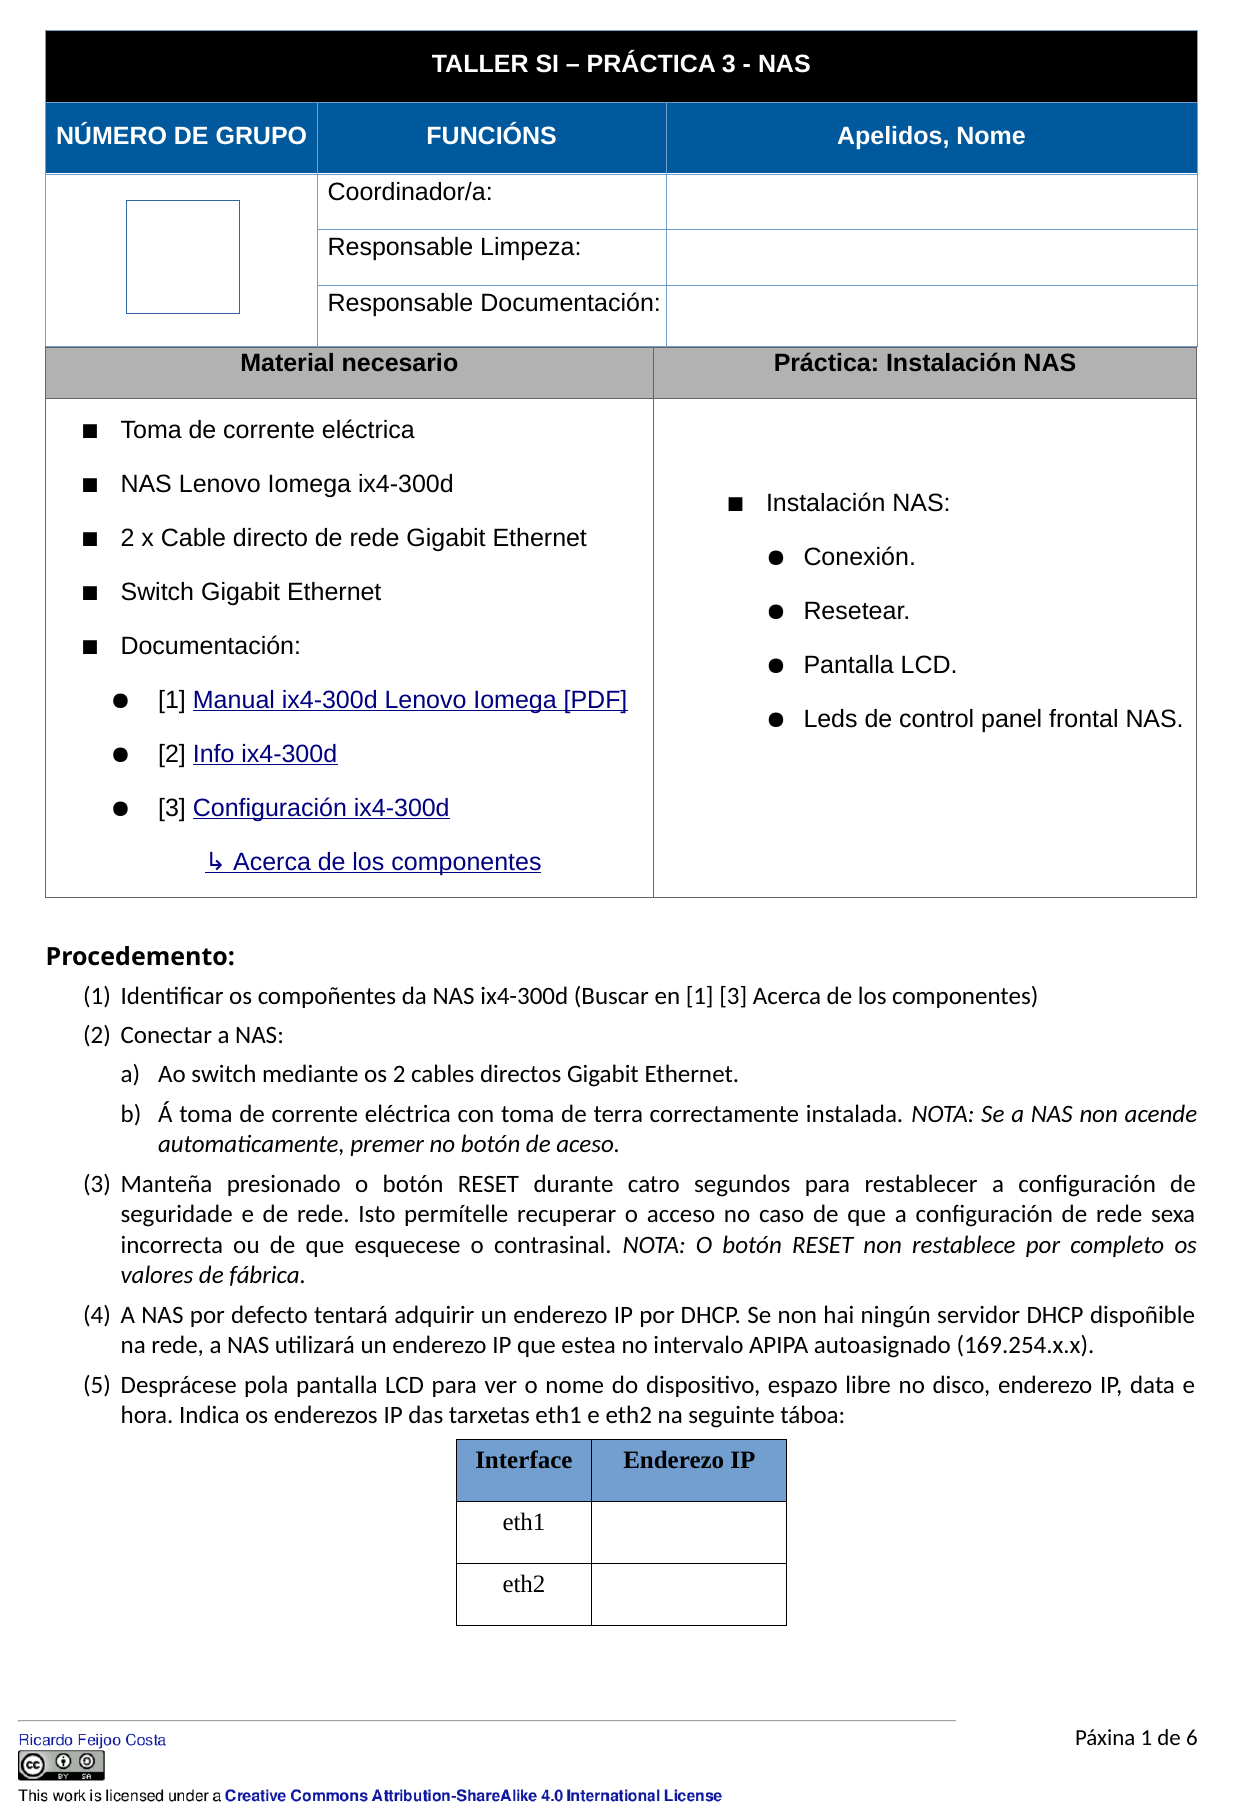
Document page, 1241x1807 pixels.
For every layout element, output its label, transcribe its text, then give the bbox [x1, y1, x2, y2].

text Procedemento: [45, 939, 1197, 973]
table_cell Responsable Documentación: [318, 286, 666, 346]
table_header Material necesario [46, 348, 653, 398]
table_header Práctica: Instalación NAS [654, 348, 1196, 398]
table_cell NÚMERO DE GRUPO [46, 103, 317, 173]
picture [8, 1715, 957, 1806]
table_cell [592, 1564, 786, 1625]
table_cell Responsable Limpeza: [318, 230, 666, 284]
table_cell [592, 1502, 786, 1563]
table_cell [667, 286, 1197, 346]
table_cell eth2 [457, 1564, 591, 1625]
list Conectar a NAS: [83, 1019, 1197, 1050]
list Á toma de corrente eléctrica con toma de terra correctamente instalada. NOTA: Se a NAS non acende automaticamente, premer no botón de aceso. [120, 1098, 1197, 1159]
list Identificar os compoñentes da NAS ix4-300d (Buscar en [1] [3] Acerca de los componentes) [83, 980, 1197, 1010]
table_cell Apelidos, Nome [667, 103, 1197, 173]
list A NAS por defecto tentará adquirir un enderezo IP por DHCP. Se non hai ningún servidor DHCP dispoñible na rede, a NAS utilizará un enderezo IP que estea no intervalo APIPA autoasignado (169.254.x.x). [83, 1299, 1197, 1360]
table_cell FUNCIÓNS [318, 103, 666, 173]
list Manteña presionado o botón RESET durante catro segundos para restablecer a configuración de seguridade e de rede. Isto permítelle recuperar o acceso no caso de que a configuración de rede sexa incorrecta ou de que esquecese o contrasinal. NOTA: O botón RESET non restablece por completo os valores de fábrica. [83, 1168, 1197, 1290]
list Ao switch mediante os 2 cables directos Gigabit Ethernet. [120, 1059, 1197, 1089]
table_cell [667, 230, 1197, 284]
table_cell Instalación NAS: Conexión. Resetear. Pantalla LCD. Leds de control panel frontal NAS. [654, 399, 1196, 897]
table_header Interface [457, 1440, 591, 1501]
table_cell [46, 175, 317, 346]
table_cell Toma de corrente eléctrica NAS Lenovo Iomega ix4-300d 2 x Cable directo de rede Gigabit Ethernet Switch Gigabit Ethernet Documentación: [1] Manual ix4-300d Lenovo Iomega [PDF] [2] Info ix4-300d [3] Configuración ix4-300d ↳ Acerca de los componentes [46, 399, 653, 897]
list Desprácese pola pantalla LCD para ver o nome do dispositivo, espazo libre no disco, enderezo IP, data e hora. Indica os enderezos IP das tarxetas eth1 e eth2 na seguinte táboa: [83, 1369, 1197, 1430]
table_header TALLER SI – PRÁCTICA 3 - NAS [46, 31, 1197, 102]
table_cell [667, 175, 1197, 229]
table_cell eth1 [457, 1502, 591, 1563]
table_cell Coordinador/a: [318, 175, 666, 229]
table_header Enderezo IP [592, 1440, 786, 1501]
